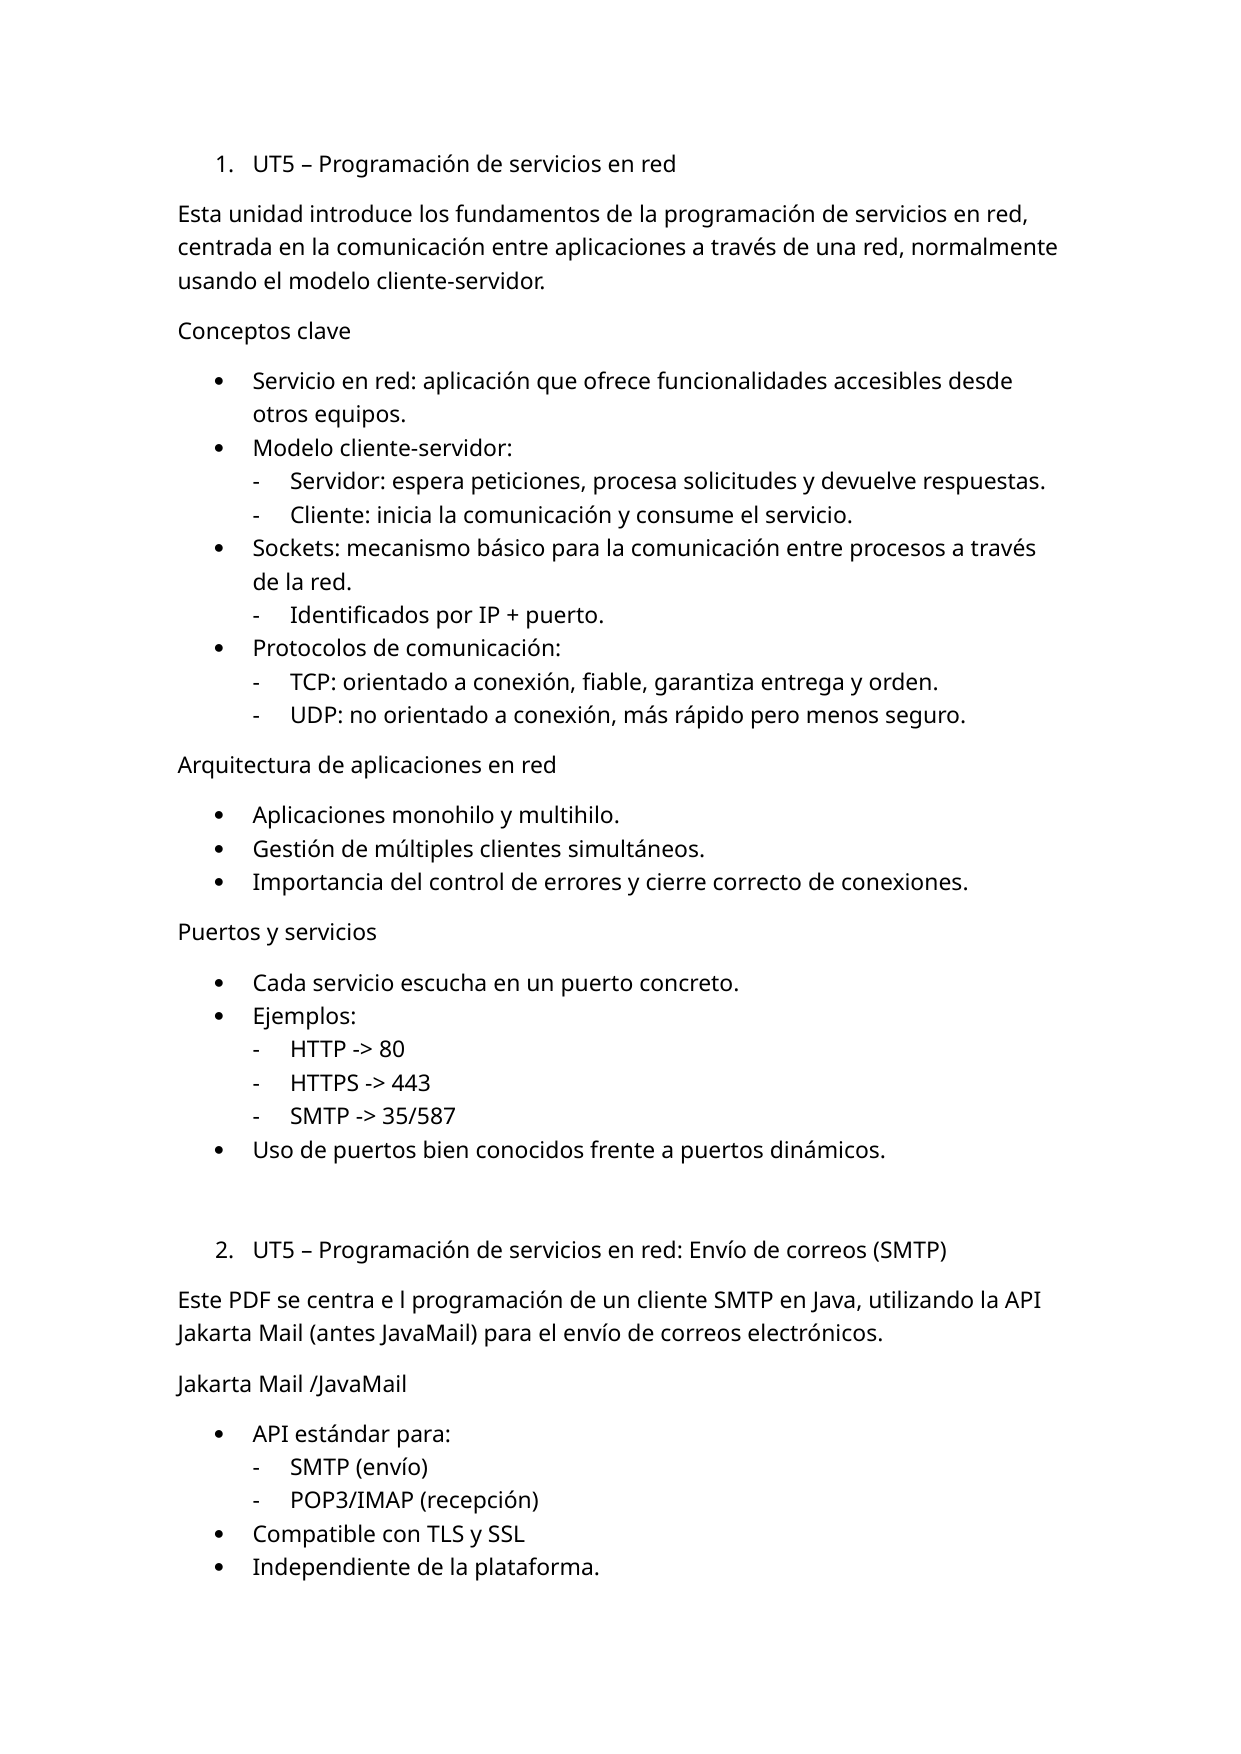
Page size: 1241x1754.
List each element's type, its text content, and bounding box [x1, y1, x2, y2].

list UT5 – Programación de servicios en red: Envío de correos (SMTP) [215, 1234, 1063, 1265]
list SMTP (envío) [252, 1451, 1063, 1482]
list HTTPS -> 443 [252, 1067, 1063, 1098]
list Servidor: espera peticiones, procesa solicitudes y devuelve respuestas. [252, 465, 1063, 496]
list UDP: no orientado a conexión, más rápido pero menos seguro. [252, 699, 1063, 730]
text Puertos y servicios [177, 916, 1063, 948]
text Conceptos clave [177, 315, 1063, 346]
text Esta unidad introduce los fundamentos de la programación de servicios en red, centrada en la comunicación entre aplicaciones a través de una red, normalmente usando el modelo cliente-servidor. [177, 198, 1063, 296]
text Este PDF se centra e l programación de un cliente SMTP en Java, utilizando la API Jakarta Mail (antes JavaMail) para el envío de correos electrónicos. [177, 1284, 1063, 1349]
list UT5 – Programación de servicios en red [215, 148, 1063, 179]
list API estándar para: [215, 1418, 1063, 1449]
list Servicio en red: aplicación que ofrece funcionalidades accesibles desde otros equipos. [215, 365, 1063, 429]
list TCP: orientado a conexión, fiable, garantiza entrega y orden. [252, 666, 1063, 697]
list SMTP -> 35/587 [252, 1100, 1063, 1131]
list Aplicaciones monohilo y multihilo. [215, 799, 1063, 831]
text Arquitectura de aplicaciones en red [177, 749, 1063, 781]
list Gestión de múltiples clientes simultáneos. [215, 833, 1063, 864]
list Ejemplos: [215, 1000, 1063, 1031]
list Compatible con TLS y SSL [215, 1518, 1063, 1549]
list Importancia del control de errores y cierre correcto de conexiones. [215, 866, 1063, 897]
list POP3/IMAP (recepción) [252, 1484, 1063, 1516]
list Cada servicio escucha en un puerto concreto. [215, 966, 1063, 998]
list Modelo cliente-servidor: [215, 432, 1063, 463]
list Sockets: mecanismo básico para la comunicación entre procesos a través de la red. [215, 532, 1063, 597]
list HTTP -> 80 [252, 1033, 1063, 1064]
list Uso de puertos bien conocidos frente a puertos dinámicos. [215, 1134, 1063, 1165]
list Independiente de la plataforma. [215, 1551, 1063, 1583]
list Protocolos de comunicación: [215, 632, 1063, 663]
text Jakarta Mail /JavaMail [177, 1367, 1063, 1399]
list Cliente: inicia la comunicación y consume el servicio. [252, 498, 1063, 530]
list Identificados por IP + puerto. [252, 599, 1063, 630]
